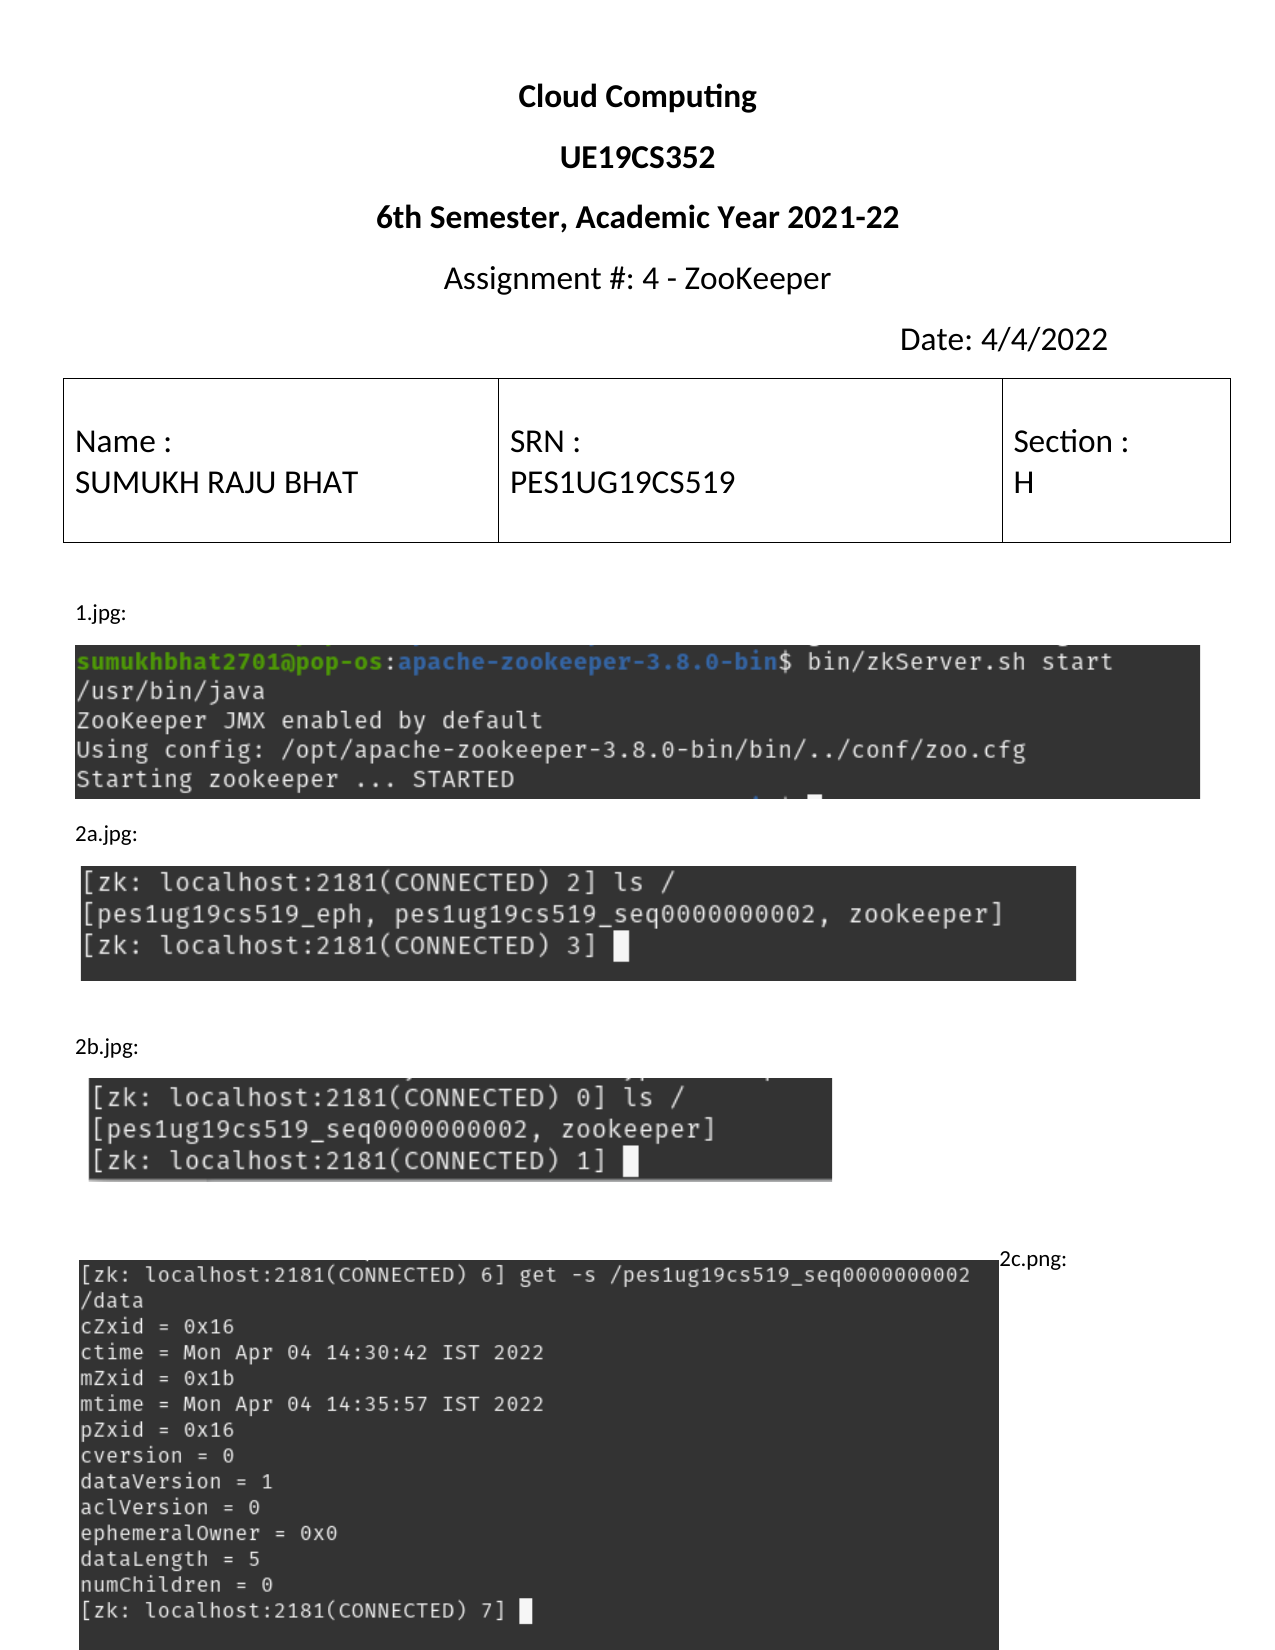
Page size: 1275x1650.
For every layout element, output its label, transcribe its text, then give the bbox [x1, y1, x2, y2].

picture [75, 645, 1200, 799]
text 2a.jpg: [75, 799, 1200, 848]
text Cloud Computing [75, 75, 1200, 116]
picture [80, 866, 1077, 981]
text 2b.jpg: [75, 1032, 1200, 1060]
picture [79, 1260, 999, 1650]
table_header Section : H [1003, 379, 1230, 542]
table_header SRN : PES1UG19CS519 [499, 379, 1002, 542]
text 1.jpg: [75, 598, 1200, 626]
table_header Name : SUMUKH RAJU BHAT [64, 379, 498, 542]
text UE19CS352 [75, 136, 1200, 176]
text 2c.png: [75, 1244, 1200, 1272]
text 6th Semester, Academic Year 2021-22 [75, 196, 1200, 237]
text Assignment #: 4 - ZooKeeper [75, 257, 1200, 298]
text Date: 4/4/2022 [825, 317, 1200, 358]
picture [88, 1078, 833, 1182]
